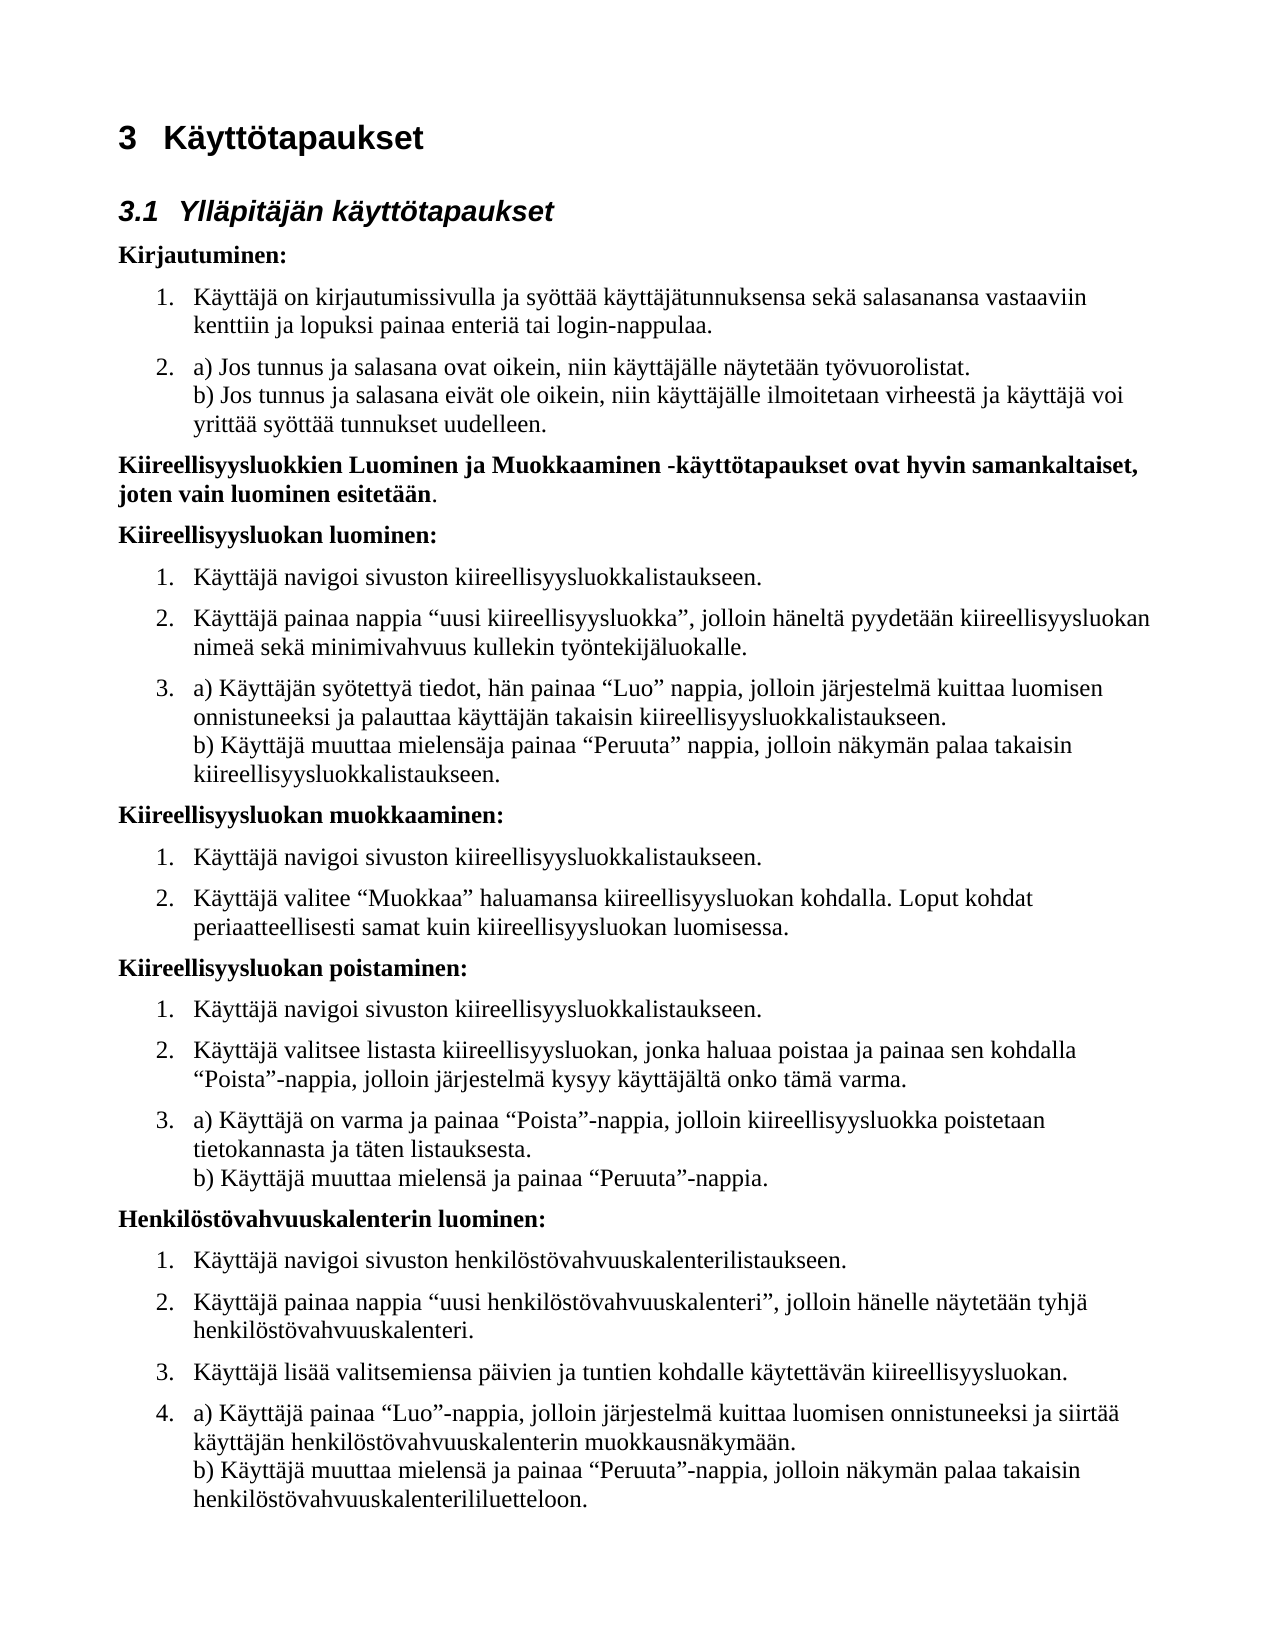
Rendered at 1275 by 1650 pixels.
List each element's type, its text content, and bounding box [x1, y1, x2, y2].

list Käyttäjä valitsee listasta kiireellisyysluokan, jonka haluaa poistaa ja painaa sen kohdalla “Poista”-nappia, jolloin järjestelmä kysyy käyttäjältä onko tämä varma. [156, 1035, 1157, 1093]
text Henkilöstövahvuuskalenterin luominen: [118, 1204, 1157, 1233]
list Käyttäjä on kirjautumissivulla ja syöttää käyttäjätunnuksensa sekä salasanansa vastaaviin kenttiin ja lopuksi painaa enteriä tai login-nappulaa. [156, 282, 1157, 339]
subtitle Ylläpitäjän käyttötapaukset [118, 194, 1157, 228]
list Käyttäjä navigoi sivuston kiireellisyysluokkalistaukseen. [156, 842, 1157, 870]
subtitle Käyttötapaukset [118, 118, 1157, 157]
text Kirjautuminen: [118, 240, 1157, 269]
text Kiireellisyysluokan muokkaaminen: [118, 800, 1157, 829]
list a) Käyttäjä on varma ja painaa “Poista”-nappia, jolloin kiireellisyysluokka poistetaan tietokannasta ja täten listauksesta. b) Käyttäjä muuttaa mielensä ja painaa “Peruuta”-nappia. [156, 1105, 1157, 1192]
list a) Käyttäjän syötettyä tiedot, hän painaa “Luo” nappia, jolloin järjestelmä kuittaa luomisen onnistuneeksi ja palauttaa käyttäjän takaisin kiireellisyysluokkalistaukseen. b) Käyttäjä muuttaa mielensäja painaa “Peruuta” nappia, jolloin näkymän palaa takaisin kiireellisyysluokkalistaukseen. [156, 673, 1157, 788]
list Käyttäjä lisää valitsemiensa päivien ja tuntien kohdalle käytettävän kiireellisyysluokan. [156, 1357, 1157, 1385]
text Kiireellisyysluokkien Luominen ja Muokkaaminen -käyttötapaukset ovat hyvin samankaltaiset, joten vain luominen esitetään. [118, 450, 1157, 508]
list Käyttäjä painaa nappia “uusi kiireellisyysluokka”, jolloin häneltä pyydetään kiireellisyysluokan nimeä sekä minimivahvuus kullekin työntekijäluokalle. [156, 603, 1157, 660]
text Kiireellisyysluokan luominen: [118, 520, 1157, 549]
list Käyttäjä navigoi sivuston kiireellisyysluokkalistaukseen. [156, 994, 1157, 1023]
list a) Jos tunnus ja salasana ovat oikein, niin käyttäjälle näytetään työvuorolistat. b) Jos tunnus ja salasana eivät ole oikein, niin käyttäjälle ilmoitetaan virheestä ja käyttäjä voi yrittää syöttää tunnukset uudelleen. [156, 352, 1157, 438]
list Käyttäjä navigoi sivuston kiireellisyysluokkalistaukseen. [156, 562, 1157, 590]
text Kiireellisyysluokan poistaminen: [118, 953, 1157, 982]
list a) Käyttäjä painaa “Luo”-nappia, jolloin järjestelmä kuittaa luomisen onnistuneeksi ja siirtää käyttäjän henkilöstövahvuuskalenterin muokkausnäkymään. b) Käyttäjä muuttaa mielensä ja painaa “Peruuta”-nappia, jolloin näkymän palaa takaisin henkilöstövahvuuskalenterililuetteloon. [156, 1398, 1157, 1513]
list Käyttäjä valitee “Muokkaa” haluamansa kiireellisyysluokan kohdalla. Loput kohdat periaatteellisesti samat kuin kiireellisyysluokan luomisessa. [156, 883, 1157, 940]
list Käyttäjä painaa nappia “uusi henkilöstövahvuuskalenteri”, jolloin hänelle näytetään tyhjä henkilöstövahvuuskalenteri. [156, 1287, 1157, 1344]
list Käyttäjä navigoi sivuston henkilöstövahvuuskalenterilistaukseen. [156, 1245, 1157, 1274]
